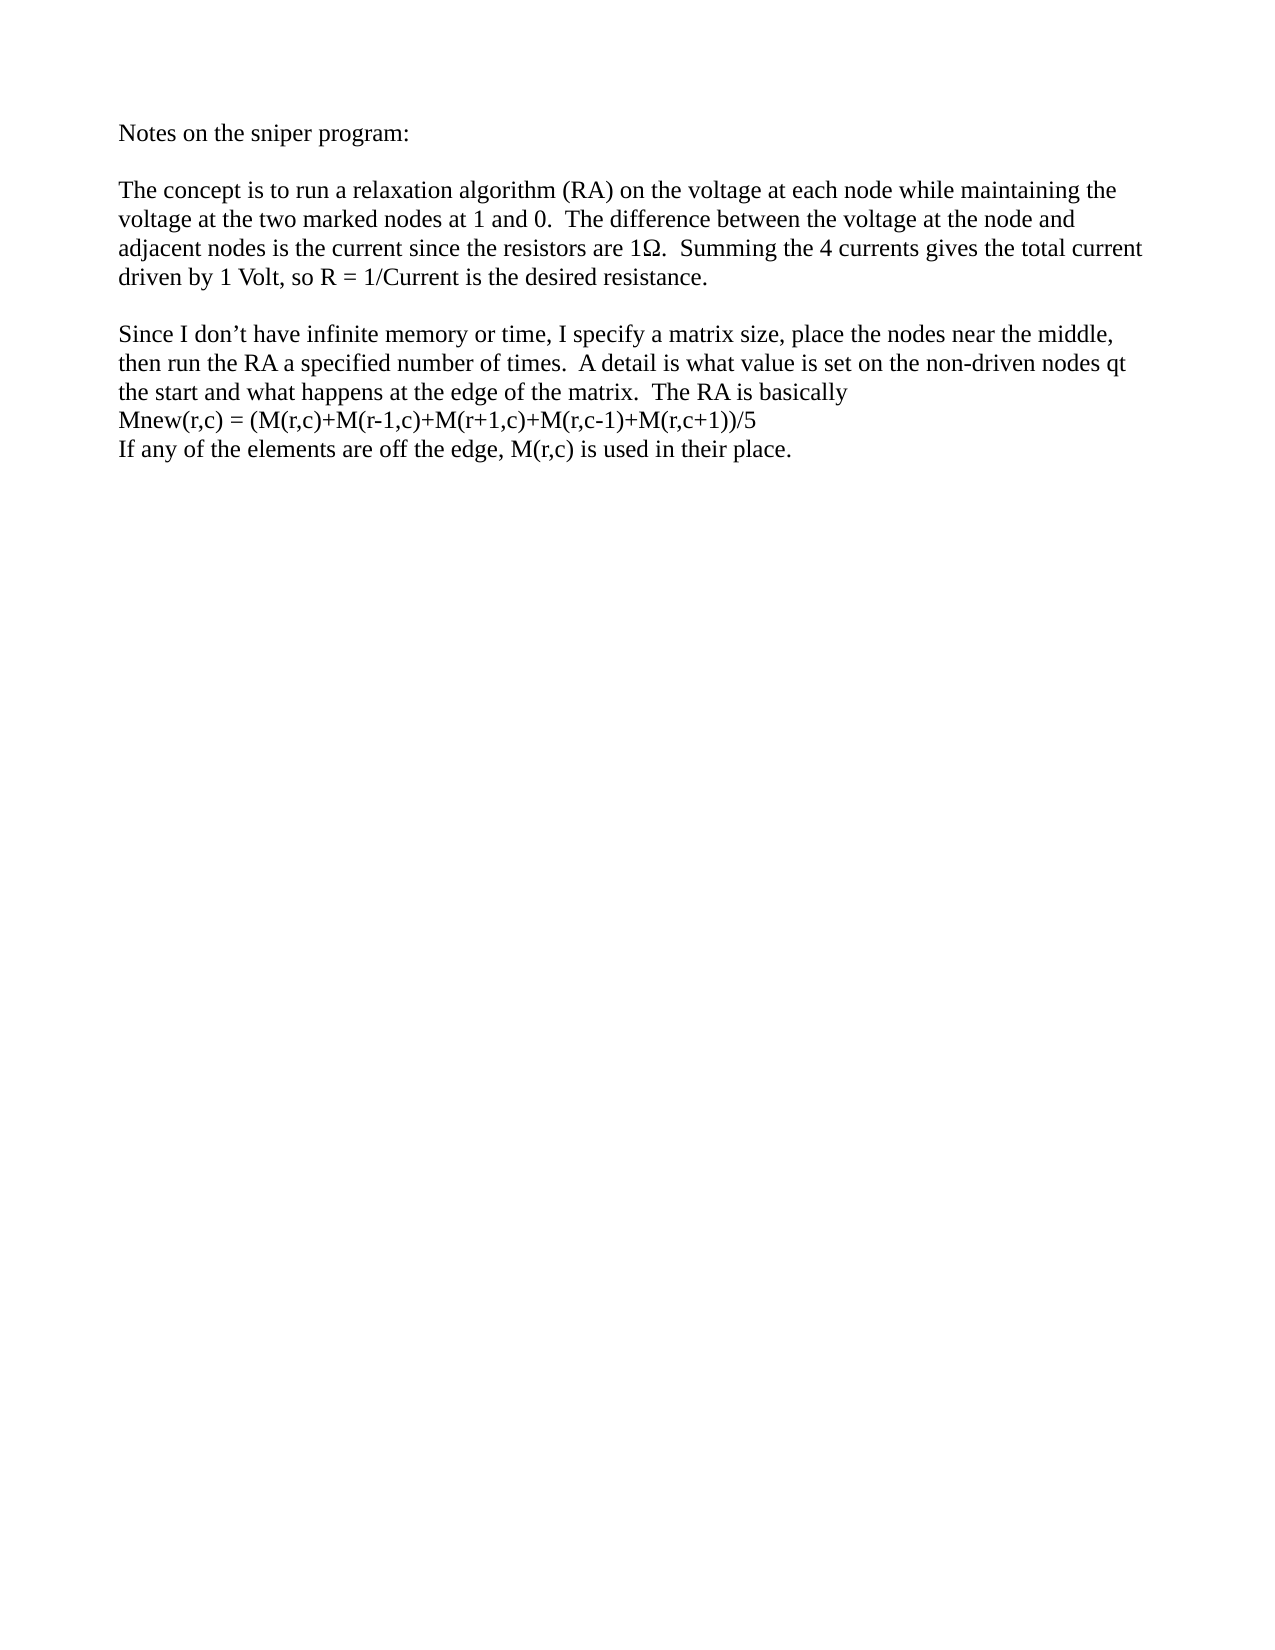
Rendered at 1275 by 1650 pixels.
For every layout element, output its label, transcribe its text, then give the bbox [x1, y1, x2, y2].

text Notes on the sniper program: [118, 118, 1157, 147]
text Mnew(r,c) = (M(r,c)+M(r-1,c)+M(r+1,c)+M(r,c-1)+M(r,c+1))/5 [118, 406, 1157, 434]
text If any of the elements are off the edge, M(r,c) is used in their place. [118, 434, 1157, 463]
text Since I don’t have infinite memory or time, I specify a matrix size, place the nodes near the middle, then run the RA a specified number of times. A detail is what value is set on the non-driven nodes qt the start and what happens at the edge of the matrix. The RA is basically [118, 319, 1157, 406]
text The concept is to run a relaxation algorithm (RA) on the voltage at each node while maintaining the voltage at the two marked nodes at 1 and 0. The difference between the voltage at the node and adjacent nodes is the current since the resistors are 1Ω. Summing the 4 currents gives the total current driven by 1 Volt, so R = 1/Current is the desired resistance. [118, 176, 1157, 291]
